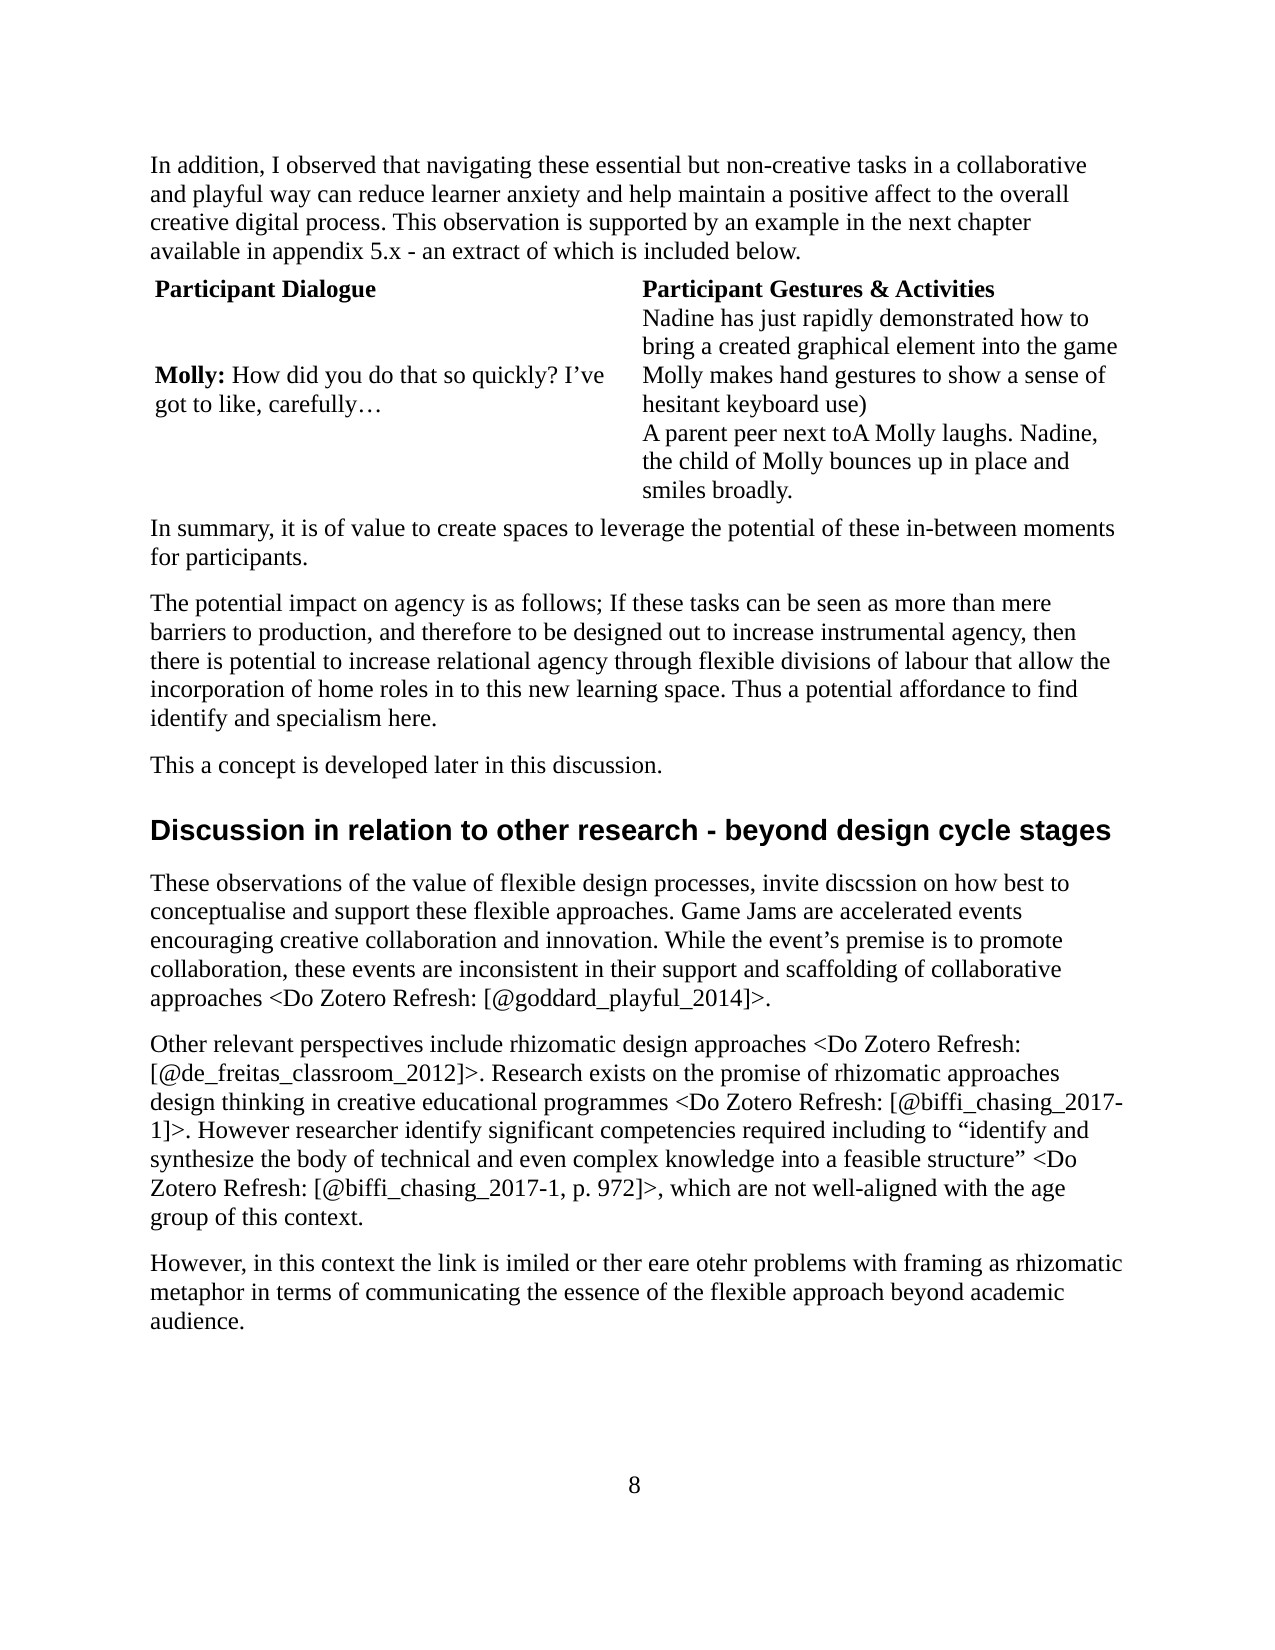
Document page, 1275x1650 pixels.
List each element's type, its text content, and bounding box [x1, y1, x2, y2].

table_header Participant Gestures & Activities [638, 274, 1125, 303]
text In summary, it is of value to create spaces to leverage the potential of these in-between moments for participants. [150, 513, 1125, 570]
table_cell Molly: How did you do that so quickly? I’ve got to like, carefully… [150, 360, 637, 418]
text The potential impact on agency is as follows; If these tasks can be seen as more than mere barriers to production, and therefore to be designed out to increase instrumental agency, then there is potential to increase relational agency through flexible divisions of labour that allow the incorporation of home roles in to this new learning space. Thus a potential affordance to find identify and specialism here. [150, 588, 1125, 732]
table_cell [150, 303, 637, 360]
table_cell A parent peer next toA Molly laughs. Nadine, the child of Molly bounces up in place and smiles broadly. [638, 418, 1125, 504]
table_header Participant Dialogue [150, 274, 637, 303]
table_cell [150, 418, 637, 504]
subtitle Discussion in relation to other research - beyond design cycle stages [150, 813, 1125, 846]
table_cell Molly makes hand gestures to show a sense of hesitant keyboard use) [638, 360, 1125, 418]
table_cell Nadine has just rapidly demonstrated how to bring a created graphical element into the game [638, 303, 1125, 360]
text However, in this context the link is imiled or ther eare otehr problems with framing as rhizomatic metaphor in terms of communicating the essence of the flexible approach beyond academic audience. [150, 1248, 1125, 1335]
text This a concept is developed later in this discussion. [150, 750, 1125, 779]
text These observations of the value of flexible design processes, invite discssion on how best to conceptualise and support these flexible approaches. Game Jams are accelerated events encouraging creative collaboration and innovation. While the event’s premise is to promote collaboration, these events are inconsistent in their support and scaffolding of collaborative approaches <Do Zotero Refresh: [@goddard_playful_2014]>. [150, 868, 1125, 1011]
text Other relevant perspectives include rhizomatic design approaches <Do Zotero Refresh: [@de_freitas_classroom_2012]>. Research exists on the promise of rhizomatic approaches design thinking in creative educational programmes <Do Zotero Refresh: [@biffi_chasing_2017-1]>. However researcher identify significant competencies required including to “identify and synthesize the body of technical and even complex knowledge into a feasible structure” <Do Zotero Refresh: [@biffi_chasing_2017-1, p. 972]>, which are not well-aligned with the age group of this context. [150, 1029, 1125, 1231]
text In addition, I observed that navigating these essential but non-creative tasks in a collaborative and playful way can reduce learner anxiety and help maintain a positive affect to the overall creative digital process. This observation is supported by an example in the next chapter available in appendix 5.x - an extract of which is included below. [150, 150, 1125, 265]
